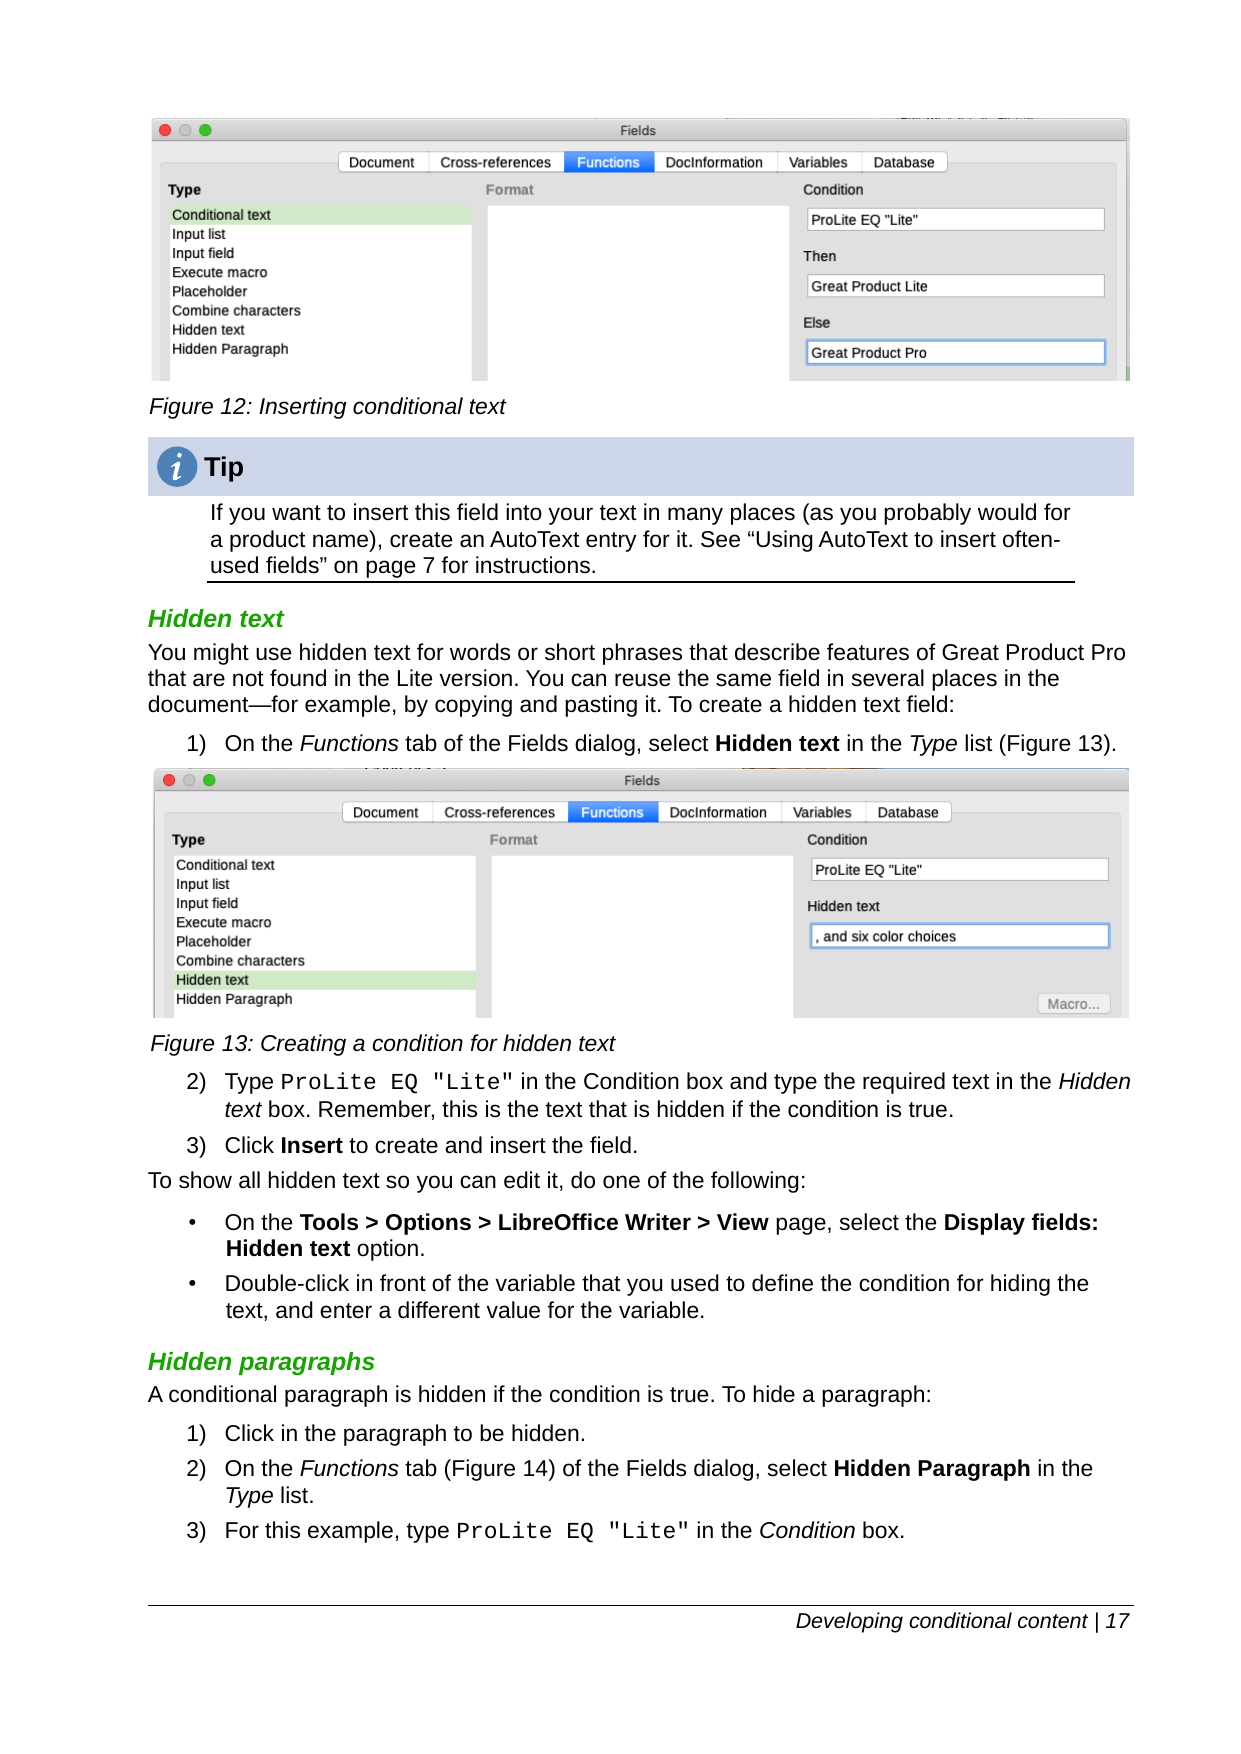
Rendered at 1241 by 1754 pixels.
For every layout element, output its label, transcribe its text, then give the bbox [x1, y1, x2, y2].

text If you want to insert this field into your text in many places (as you probably would for a product name), create an AutoText entry for it. See “Using AutoText to insert often-used fields” on page 7 for instructions. [207, 496, 1075, 581]
picture [152, 768, 1129, 1018]
list Click in the paragraph to be hidden. [207, 1420, 1134, 1446]
list A conditional paragraph is hidden if the condition is true. To hide a paragraph: [148, 1381, 1134, 1407]
text You might use hidden text for words or short phrases that describe features of Great Product Pro that are not found in the Lite version. You can reuse the same field in several places in the document—for example, by copying and pasting it. To create a hidden text field: [148, 639, 1134, 718]
list Double-click in front of the variable that you used to define the condition for hiding the text, and enter a different value for the variable. [185, 1267, 1134, 1326]
list On the Functions tab (Figure 14) of the Fields dialog, select Hidden Paragraph in the Type list. [207, 1455, 1134, 1508]
subtitle Hidden paragraphs [148, 1346, 1134, 1375]
list To show all hidden text so you can edit it, do one of the following: [148, 1167, 1134, 1193]
subtitle Tip [148, 437, 1134, 496]
list Type ProLite EQ "Lite" in the Condition box and type the required text in the Hidden text box. Remember, this is the text that is hidden if the condition is true. [207, 1068, 1134, 1123]
list On the Tools > Options > LibreOffice Writer > View page, select the Display fields: Hidden text option. [185, 1206, 1134, 1261]
list Click Insert to create and insert the field. [207, 1132, 1134, 1158]
text Figure 13: Creating a condition for hidden text [150, 1030, 1131, 1056]
picture [151, 118, 1130, 381]
text Figure 12: Inserting conditional text [149, 393, 1133, 419]
list For this example, type ProLite EQ "Lite" in the Condition box. [207, 1517, 1134, 1545]
subtitle Hidden text [148, 604, 1134, 633]
list On the Functions tab of the Fields dialog, select Hidden text in the Type list (Figure 13). [207, 730, 1134, 757]
